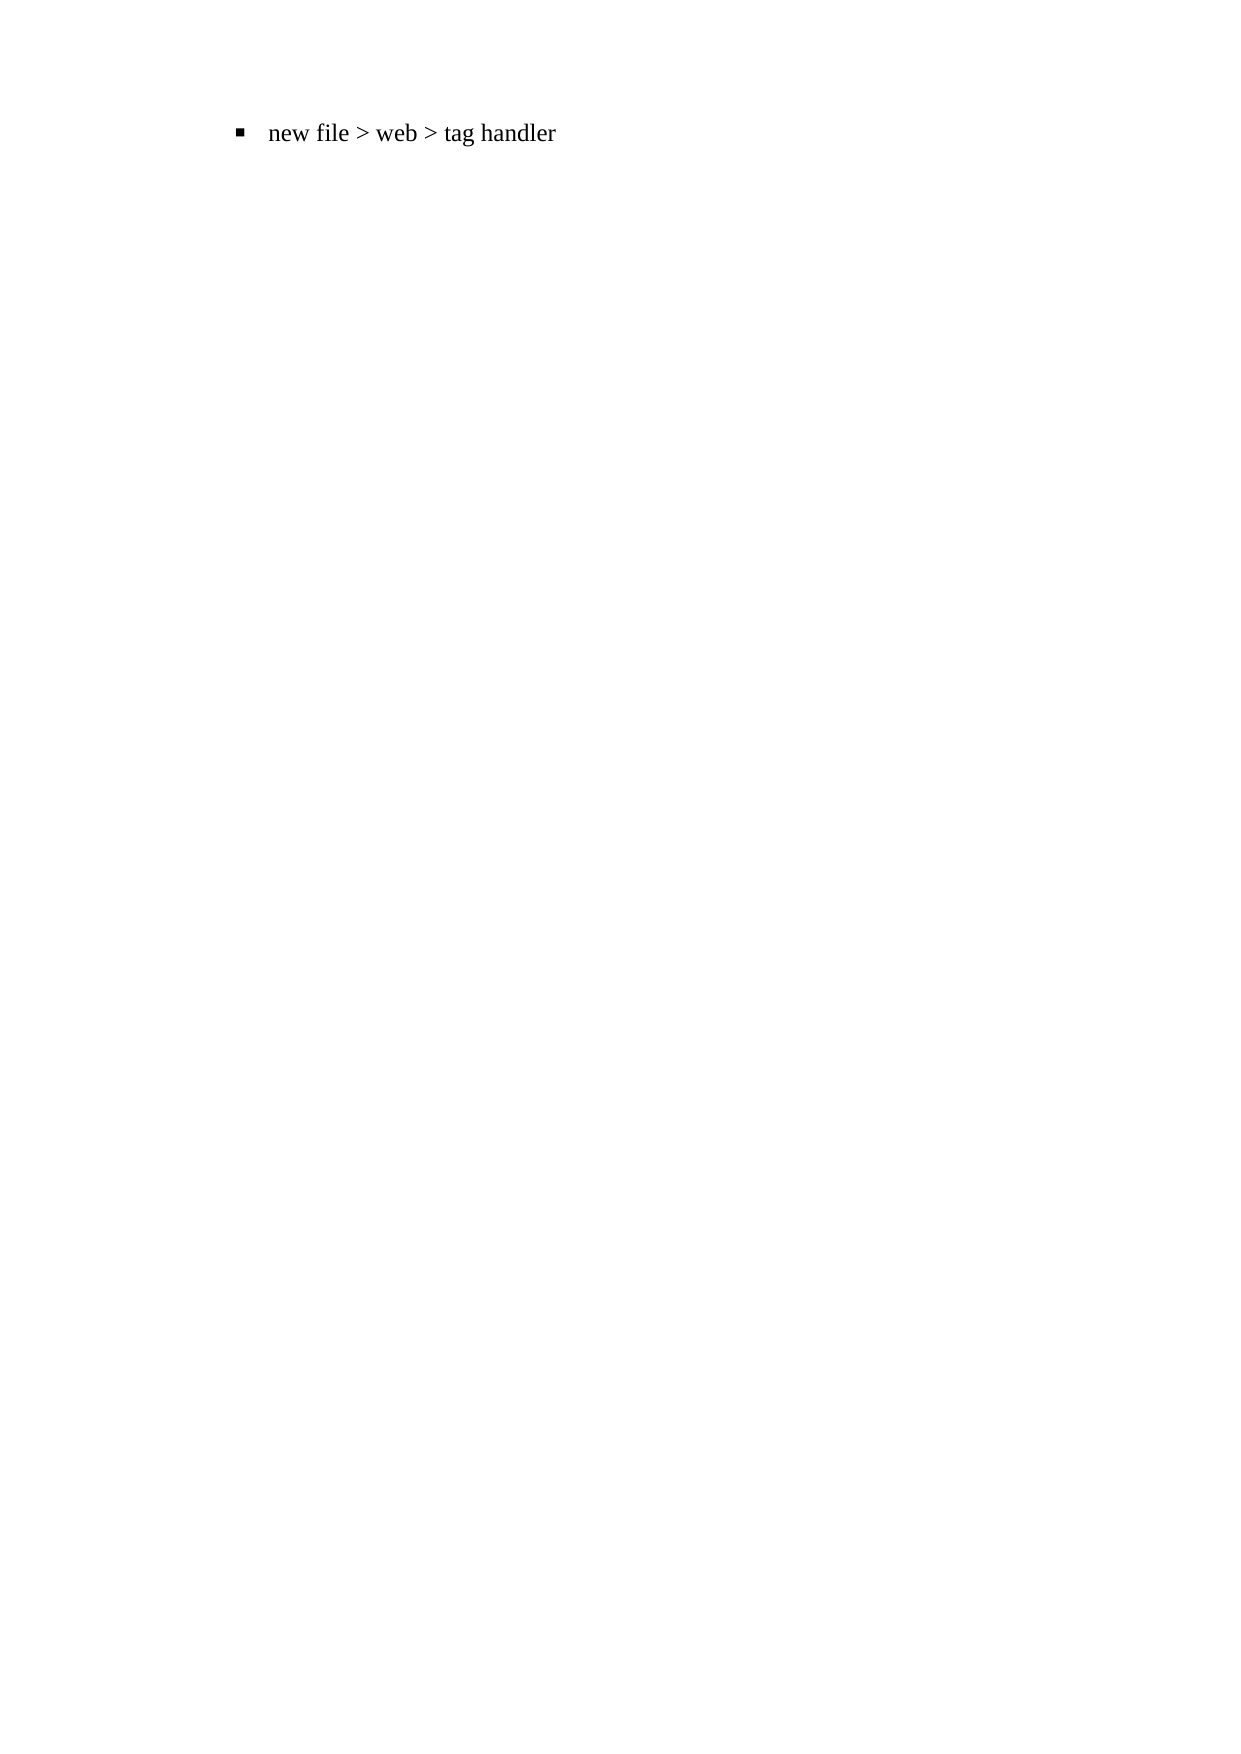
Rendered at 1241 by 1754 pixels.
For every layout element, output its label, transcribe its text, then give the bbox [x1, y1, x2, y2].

list new file > web > tag handler [231, 118, 1122, 147]
